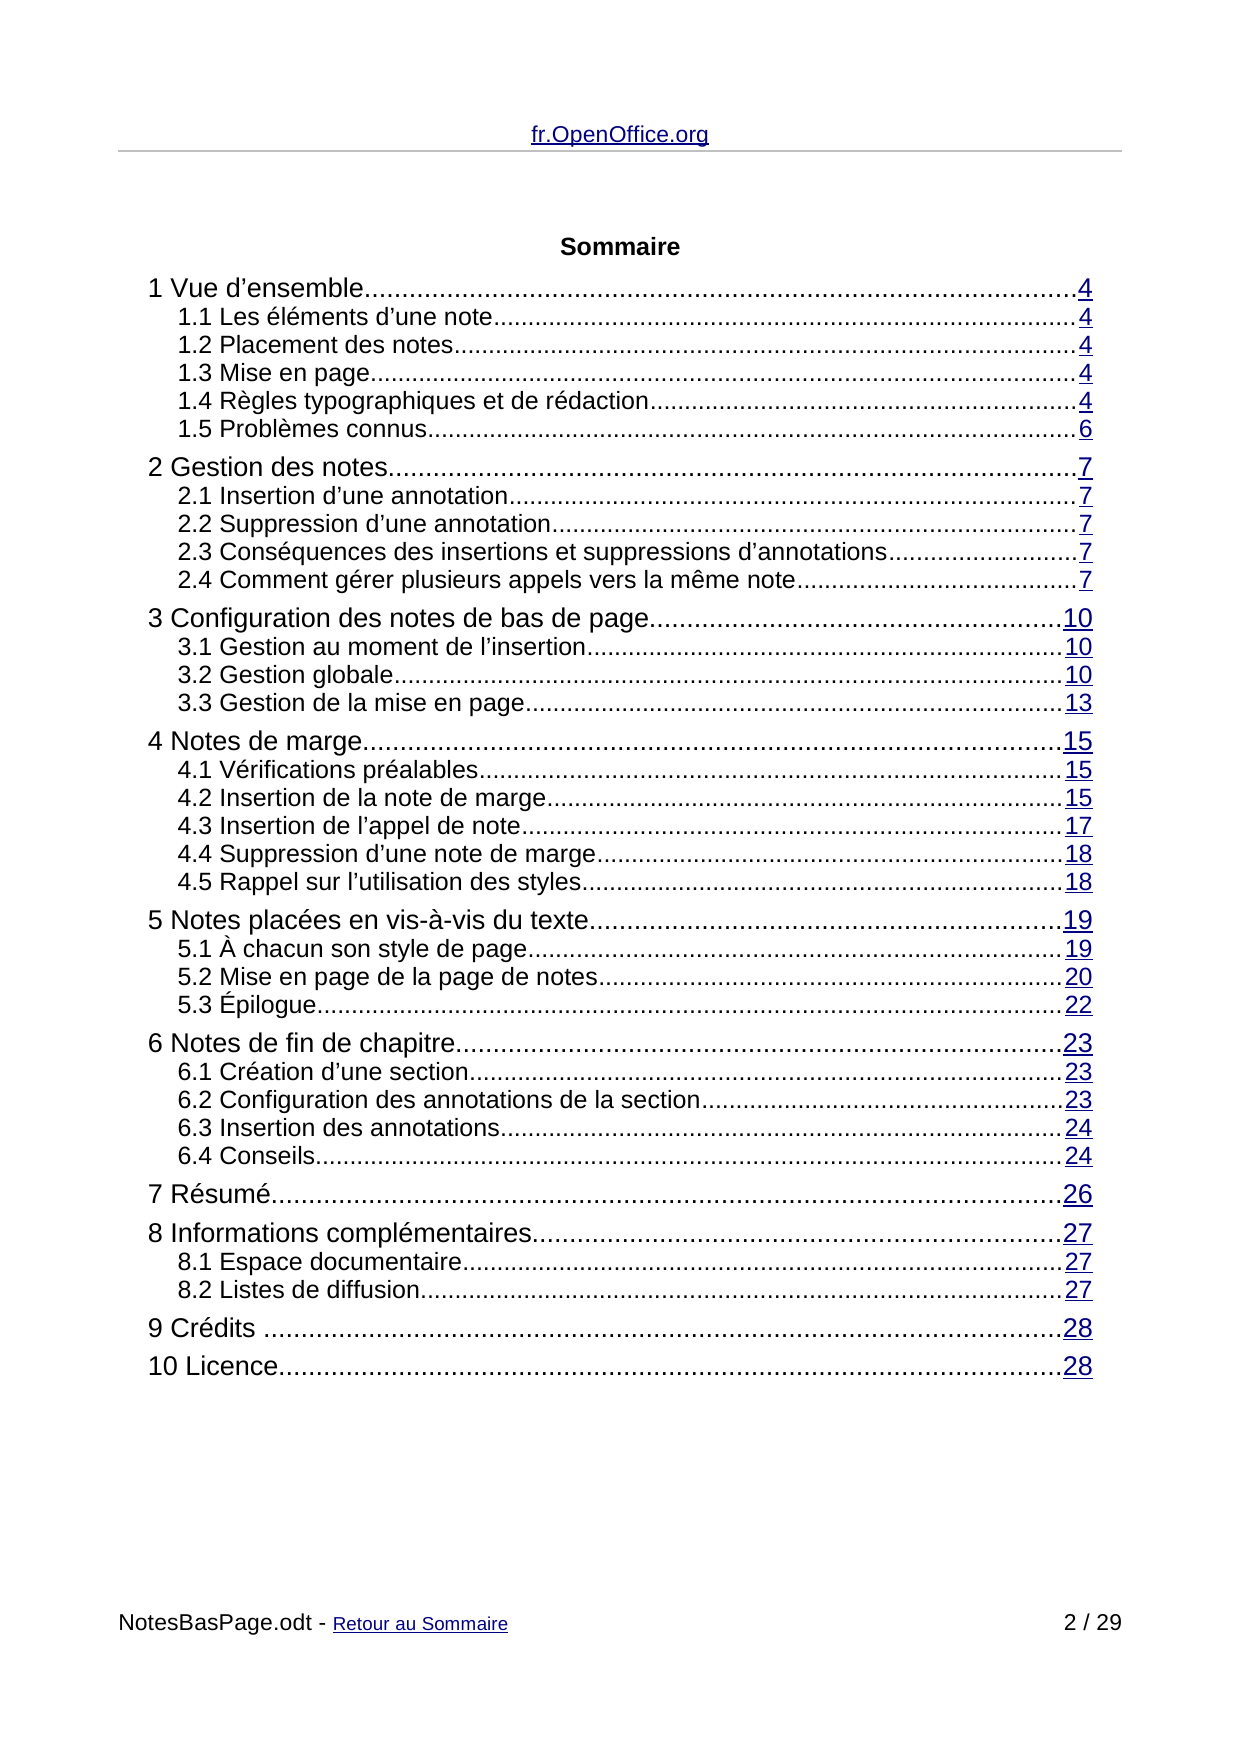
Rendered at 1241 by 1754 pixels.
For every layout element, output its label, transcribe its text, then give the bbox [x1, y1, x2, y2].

text 6 Notes de fin de chapitre 23 [148, 1028, 1093, 1058]
text 3.2 Gestion globale 10 [177, 661, 1093, 689]
text 9 Crédits 28 [148, 1312, 1093, 1342]
text 6.1 Création d’une section 23 [177, 1058, 1093, 1086]
text 1.4 Règles typographiques et de rédaction 4 [177, 387, 1093, 415]
text 2.4 Comment gérer plusieurs appels vers la même note 7 [177, 566, 1093, 594]
text 5.3 Épilogue 22 [177, 991, 1093, 1019]
text 4.4 Suppression d’une note de marge 18 [177, 840, 1093, 868]
text 2.3 Conséquences des insertions et suppressions d’annotations 7 [177, 538, 1093, 566]
text 4.2 Insertion de la note de marge 15 [177, 784, 1093, 812]
text 1 Vue d’ensemble 4 [148, 273, 1093, 303]
text 6.4 Conseils 24 [177, 1142, 1093, 1170]
text 4.3 Insertion de l’appel de note 17 [177, 812, 1093, 840]
text 5.1 À chacun son style de page 19 [177, 935, 1093, 963]
text 3 Configuration des notes de bas de page 10 [148, 603, 1093, 633]
text 4.1 Vérifications préalables 15 [177, 756, 1093, 784]
text 8.2 Listes de diffusion 27 [177, 1276, 1093, 1304]
subtitle Sommaire [118, 233, 1122, 261]
text 6.2 Configuration des annotations de la section 23 [177, 1086, 1093, 1114]
text 8 Informations complémentaires 27 [148, 1218, 1093, 1248]
text 1.1 Les éléments d’une note 4 [177, 303, 1093, 331]
text 4 Notes de marge 15 [148, 726, 1093, 756]
text 1.3 Mise en page 4 [177, 359, 1093, 387]
text 1.5 Problèmes connus 6 [177, 415, 1093, 443]
text 1.2 Placement des notes 4 [177, 331, 1093, 359]
text 7 Résumé 26 [148, 1179, 1093, 1209]
text 4.5 Rappel sur l’utilisation des styles 18 [177, 868, 1093, 896]
text 2.2 Suppression d’une annotation 7 [177, 510, 1093, 538]
text 10 Licence 28 [148, 1351, 1093, 1381]
text 5 Notes placées en vis-à-vis du texte 19 [148, 905, 1093, 935]
text 6.3 Insertion des annotations 24 [177, 1114, 1093, 1142]
text 3.3 Gestion de la mise en page 13 [177, 689, 1093, 717]
text 2.1 Insertion d’une annotation 7 [177, 482, 1093, 510]
text 5.2 Mise en page de la page de notes 20 [177, 963, 1093, 991]
text 3.1 Gestion au moment de l’insertion 10 [177, 633, 1093, 661]
text 8.1 Espace documentaire 27 [177, 1248, 1093, 1276]
text 2 Gestion des notes 7 [148, 452, 1093, 482]
